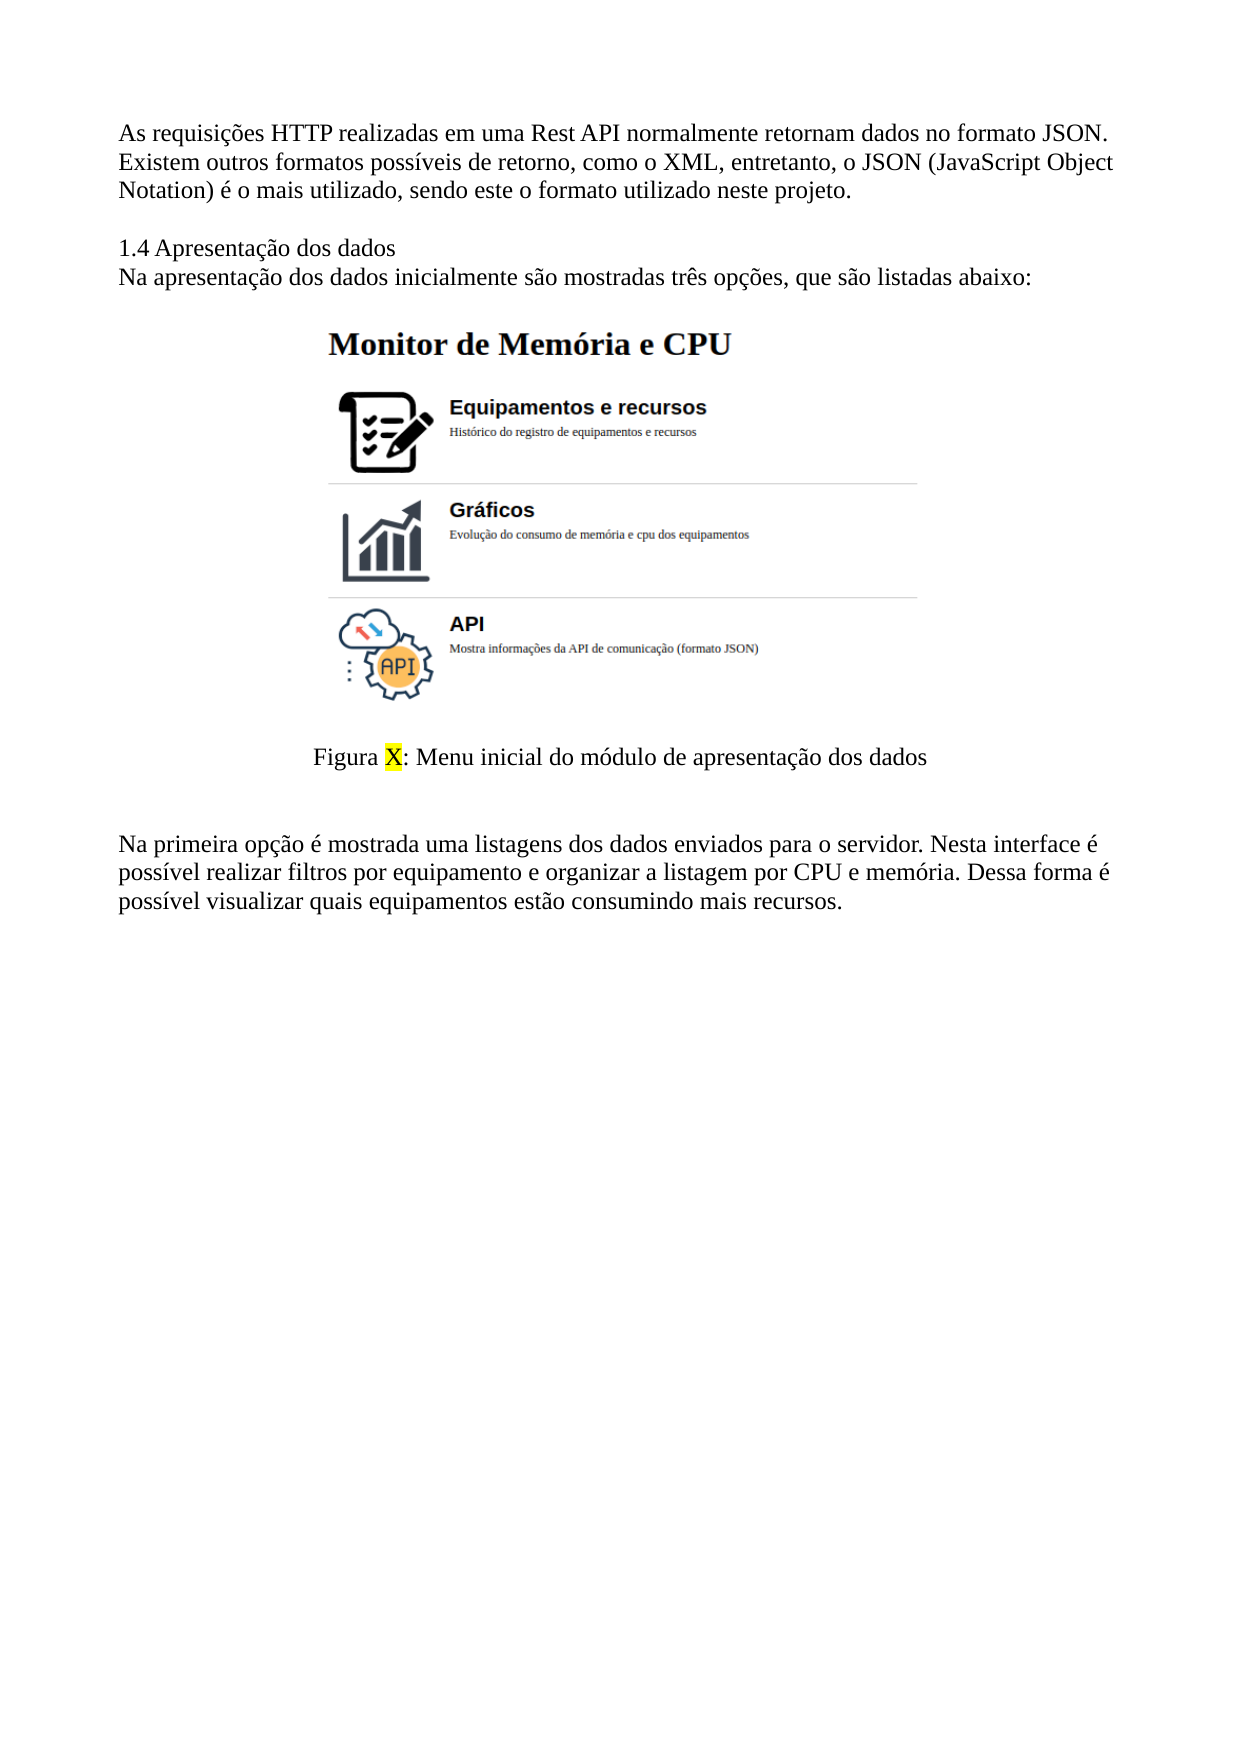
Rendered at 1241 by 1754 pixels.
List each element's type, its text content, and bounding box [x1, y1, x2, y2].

text 1.4 Apresentação dos dados [118, 233, 1122, 262]
text Na primeira opção é mostrada uma listagens dos dados enviados para o servidor. Nesta interface é possível realizar filtros por equipamento e organizar a listagem por CPU e memória. Dessa forma é possível visualizar quais equipamentos estão consumindo mais recursos. [118, 829, 1122, 915]
text Figura X: Menu inicial do módulo de apresentação dos dados [118, 319, 1122, 771]
text Na apresentação dos dados inicialmente são mostradas três opções, que são listadas abaixo: [118, 262, 1122, 291]
picture [322, 319, 918, 743]
text As requisições HTTP realizadas em uma Rest API normalmente retornam dados no formato JSON. Existem outros formatos possíveis de retorno, como o XML, entretanto, o JSON (JavaScript Object Notation) é o mais utilizado, sendo este o formato utilizado neste projeto. [118, 118, 1122, 204]
